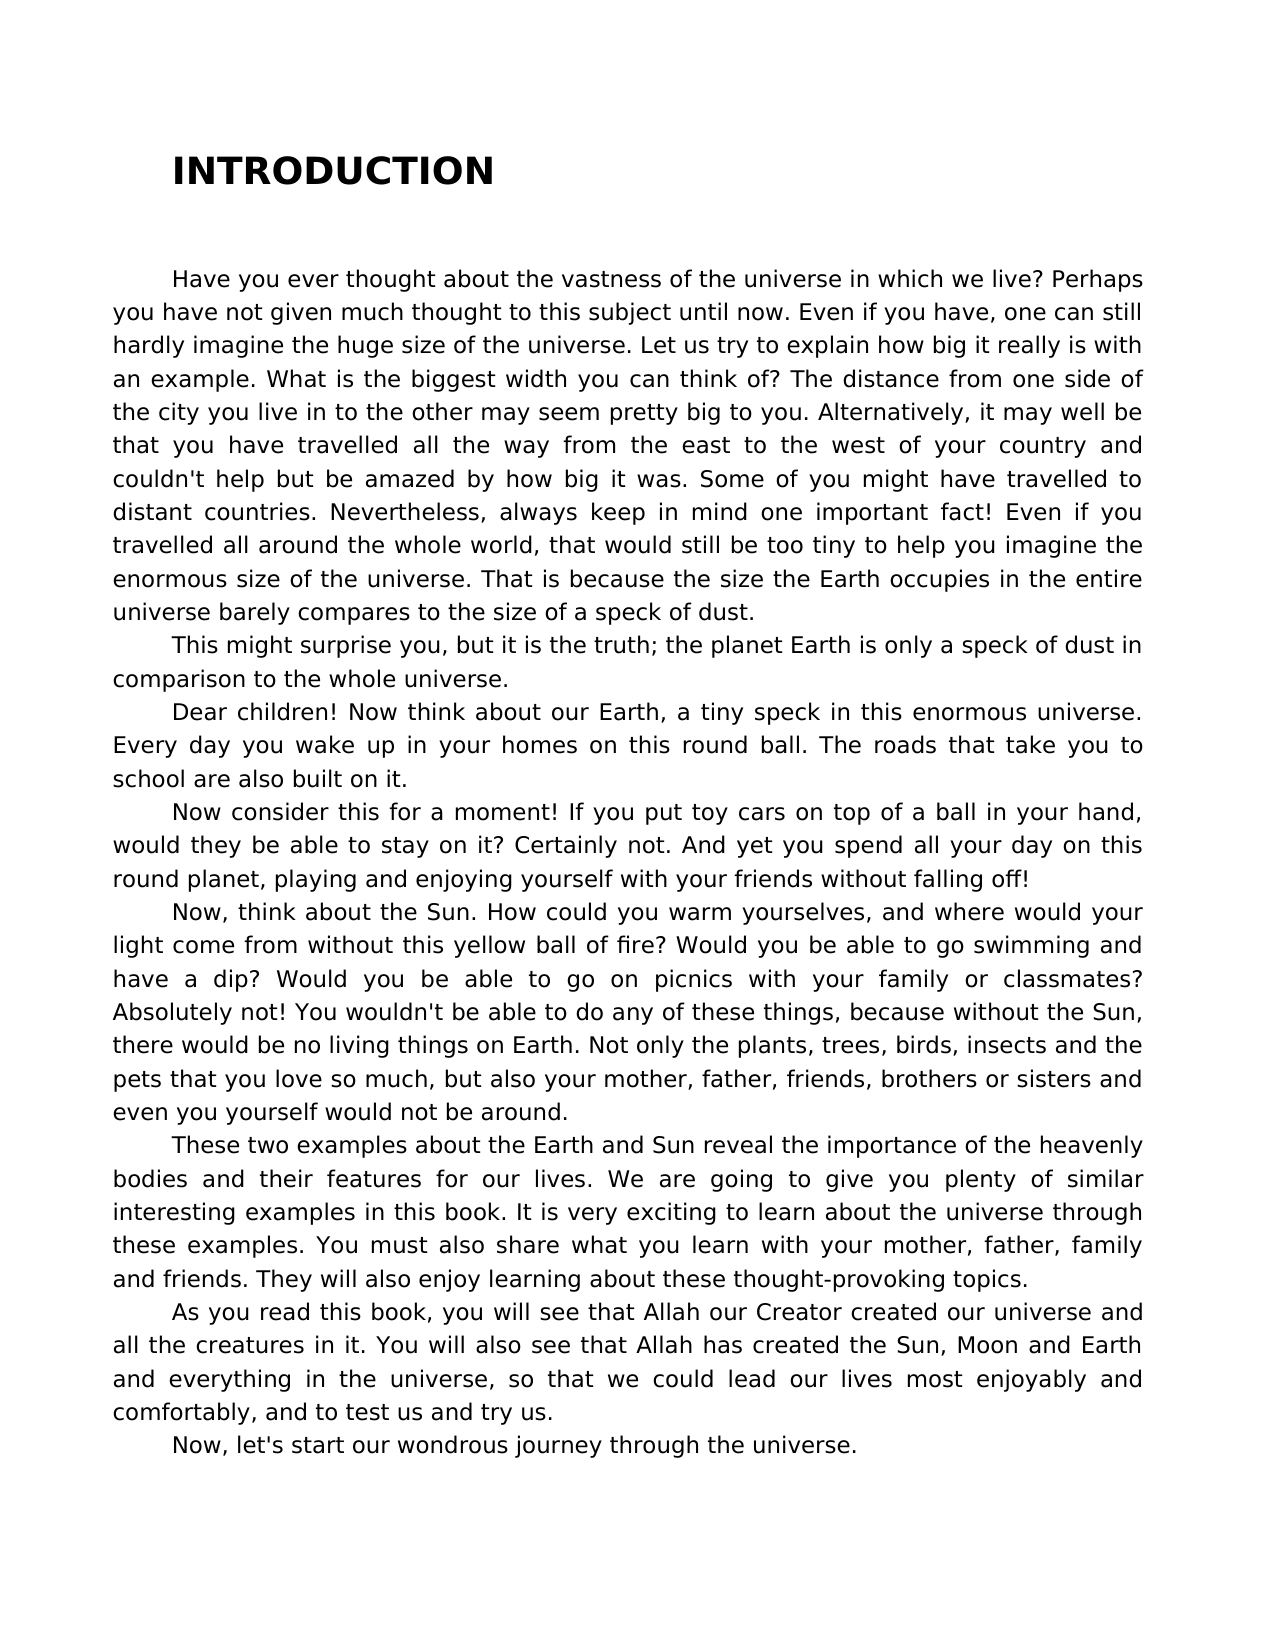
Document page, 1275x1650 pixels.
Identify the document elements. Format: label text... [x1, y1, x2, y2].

text Now consider this for a moment! If you put toy cars on top of a ball in your hand, would they be able to stay on it? Certainly not. And yet you spend all your day on this round planet, playing and enjoying yourself with your friends without falling off! [112, 794, 1145, 894]
text Now, think about the Sun. How could you warm yourselves, and where would your light come from without this yellow ball of fire? Would you be able to go swimming and have a dip? Would you be able to go on picnics with your family or classmates? Absolutely not! You wouldn't be able to do any of these things, because without the Sun, there would be no living things on Earth. Not only the plants, trees, birds, insects and the pets that you love so much, but also your mother, father, friends, brothers or sisters and even you yourself would not be around. [112, 894, 1145, 1127]
text Dear children! Now think about our Earth, a tiny speck in this enormous universe. Every day you wake up in your homes on this round ball. The roads that take you to school are also built on it. [112, 694, 1145, 794]
text Have you ever thought about the vastness of the universe in which we live? Perhaps you have not given much thought to this subject until now. Even if you have, one can still hardly imagine the huge size of the universe. Let us try to explain how big it really is with an example. What is the biggest width you can think of? The distance from one side of the city you live in to the other may seem pretty big to you. Alternatively, it may well be that you have travelled all the way from the east to the west of your country and couldn't help but be amazed by how big it was. Some of you might have travelled to distant countries. Nevertheless, always keep in mind one important fact! Even if you travelled all around the whole world, that would still be too tiny to help you imagine the enormous size of the universe. That is because the size the Earth occupies in the entire universe barely compares to the size of a speck of dust. [112, 260, 1145, 627]
text As you read this book, you will see that Allah our Creator created our universe and all the creatures in it. You will also see that Allah has created the Sun, Moon and Earth and everything in the universe, so that we could lead our lives most enjoyably and comfortably, and to test us and try us. [112, 1294, 1145, 1427]
text INTRODUCTION [112, 150, 1145, 194]
text This might surprise you, but it is the truth; the planet Earth is only a speck of dust in comparison to the whole universe. [112, 627, 1145, 694]
text These two examples about the Earth and Sun reveal the importance of the heavenly bodies and their features for our lives. We are going to give you plenty of similar interesting examples in this book. It is very exciting to learn about the universe through these examples. You must also share what you learn with your mother, father, family and friends. They will also enjoy learning about these thought-provoking topics. [112, 1127, 1145, 1294]
text Now, let's start our wondrous journey through the universe. [112, 1427, 1145, 1460]
